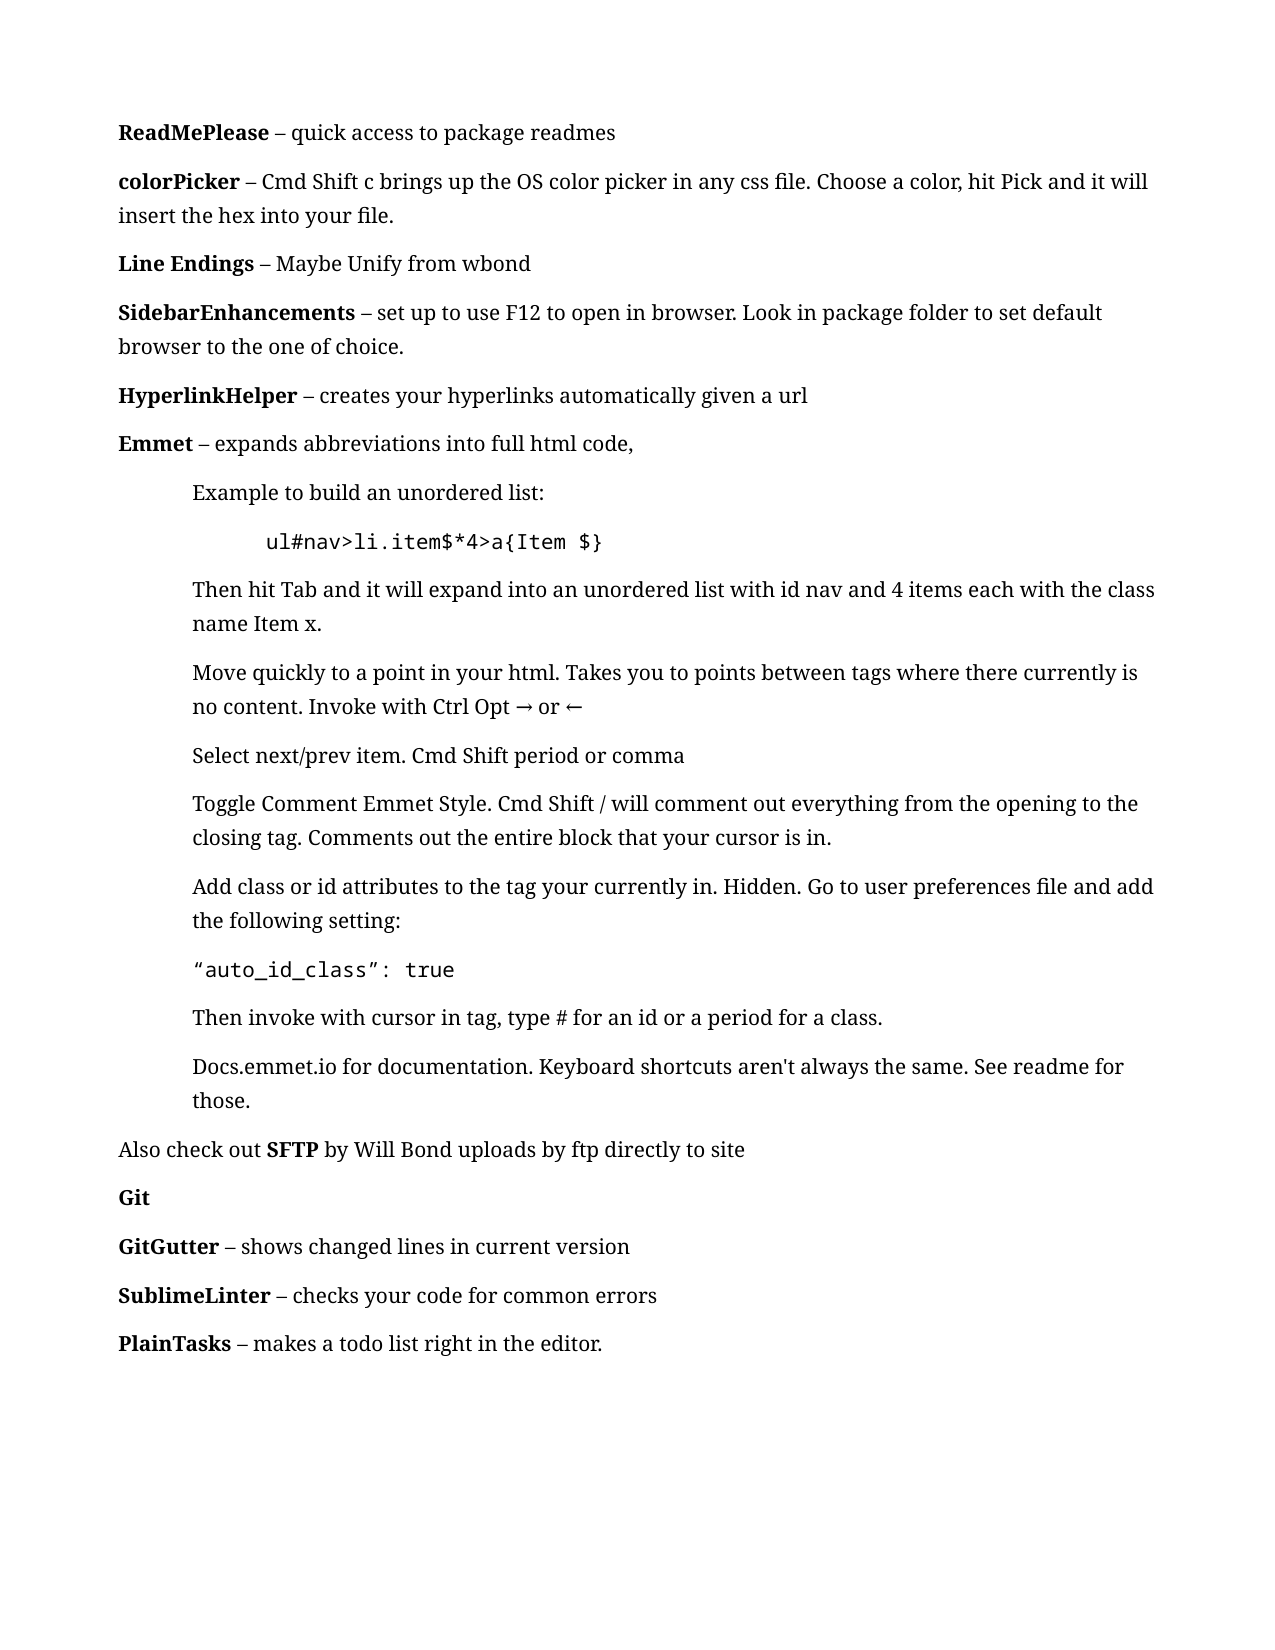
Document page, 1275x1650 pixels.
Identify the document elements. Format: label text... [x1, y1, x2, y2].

text Add class or id attributes to the tag your currently in. Hidden. Go to user preferences file and add the following setting: [192, 872, 1157, 935]
text Move quickly to a point in your html. Takes you to points between tags where there currently is no content. Invoke with Ctrl Opt → or ← [192, 658, 1157, 721]
text Then invoke with cursor in tag, type # for an id or a period for a class. [192, 1003, 1157, 1032]
text “auto_id_class”: true [192, 955, 1157, 983]
text colorPicker – Cmd Shift c brings up the OS color picker in any css file. Choose a color, hit Pick and it will insert the hex into your file. [118, 167, 1157, 229]
text Docs.emmet.io for documentation. Keyboard shortcuts aren't always the same. See readme for those. [192, 1052, 1157, 1115]
text SidebarEnhancements – set up to use F12 to open in browser. Look in package folder to set default browser to the one of choice. [118, 298, 1157, 361]
text Emmet – expands abbreviations into full html code, [118, 429, 1157, 458]
text Toggle Comment Emmet Style. Cmd Shift / will comment out everything from the opening to the closing tag. Comments out the entire block that your cursor is in. [192, 789, 1157, 852]
text GitGutter – shows changed lines in current version [118, 1232, 1157, 1261]
text HyperlinkHelper – creates your hyperlinks automatically given a url [118, 381, 1157, 409]
text ReadMePlease – quick access to package readmes [118, 118, 1157, 147]
text ul#nav>li.item$*4>a{Item $} [192, 527, 1157, 555]
text SublimeLinter – checks your code for common errors [118, 1281, 1157, 1309]
text Line Endings – Maybe Unify from wbond [118, 249, 1157, 278]
text Select next/prev item. Cmd Shift period or comma [192, 741, 1157, 769]
text Then hit Tab and it will expand into an unordered list with id nav and 4 items each with the class name Item x. [192, 575, 1157, 638]
text Also check out SFTP by Will Bond uploads by ftp directly to site [118, 1135, 1157, 1163]
text PlainTasks – makes a todo list right in the editor. [118, 1329, 1157, 1358]
text Example to build an unordered list: [192, 478, 1157, 507]
text Git [118, 1183, 1157, 1212]
